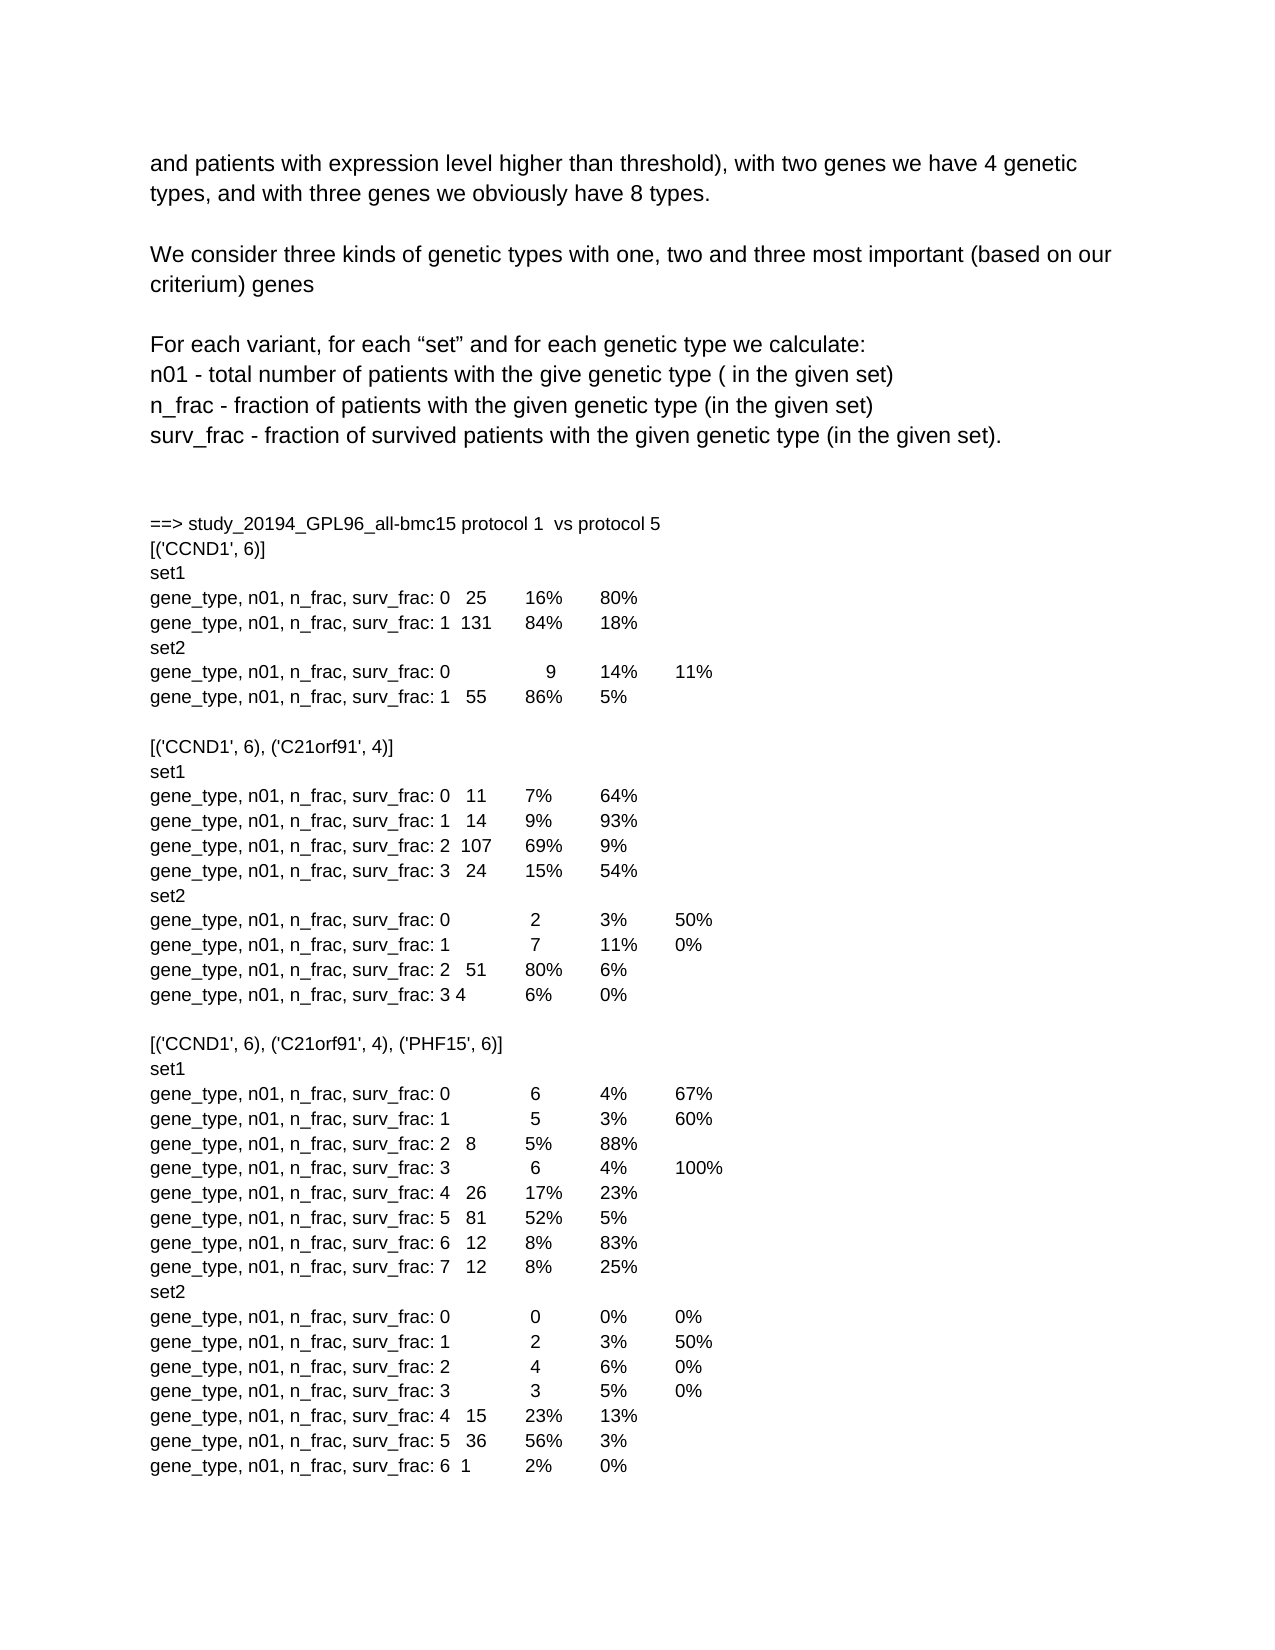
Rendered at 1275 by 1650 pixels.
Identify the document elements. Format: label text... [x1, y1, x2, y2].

text gene_type, n01, n_frac, surv_frac: 0 9 14% 11% [150, 661, 1125, 683]
text gene_type, n01, n_frac, surv_frac: 1 14 9% 93% [150, 810, 1125, 832]
text gene_type, n01, n_frac, surv_frac: 2 4 6% 0% [150, 1355, 1125, 1377]
text n01 - total number of patients with the give genetic type ( in the given set) [150, 361, 1125, 388]
text gene_type, n01, n_frac, surv_frac: 6 1 2% 0% [150, 1454, 1125, 1476]
text gene_type, n01, n_frac, surv_frac: 3 3 5% 0% [150, 1380, 1125, 1402]
text set1 [150, 1058, 1125, 1079]
text gene_type, n01, n_frac, surv_frac: 0 2 3% 50% [150, 909, 1125, 931]
text gene_type, n01, n_frac, surv_frac: 0 0 0% 0% [150, 1306, 1125, 1327]
text surv_frac - fraction of survived patients with the given genetic type (in the given set). [150, 422, 1125, 448]
text gene_type, n01, n_frac, surv_frac: 5 36 56% 3% [150, 1430, 1125, 1451]
text gene_type, n01, n_frac, surv_frac: 6 12 8% 83% [150, 1231, 1125, 1253]
text For each variant, for each “set” and for each genetic type we calculate: [150, 331, 1125, 358]
text set2 [150, 884, 1125, 906]
text [('CCND1', 6), ('C21orf91', 4)] [150, 736, 1125, 757]
text gene_type, n01, n_frac, surv_frac: 1 5 3% 60% [150, 1107, 1125, 1129]
text gene_type, n01, n_frac, surv_frac: 3 24 15% 54% [150, 859, 1125, 881]
text gene_type, n01, n_frac, surv_frac: 2 8 5% 88% [150, 1132, 1125, 1154]
text gene_type, n01, n_frac, surv_frac: 7 12 8% 25% [150, 1256, 1125, 1278]
text gene_type, n01, n_frac, surv_frac: 4 26 17% 23% [150, 1182, 1125, 1203]
text gene_type, n01, n_frac, surv_frac: 2 107 69% 9% [150, 835, 1125, 856]
text [('CCND1', 6), ('C21orf91', 4), ('PHF15', 6)] [150, 1033, 1125, 1055]
text and patients with expression level higher than threshold), with two genes we have 4 genetic types, and with three genes we obviously have 8 types. [150, 150, 1125, 207]
text gene_type, n01, n_frac, surv_frac: 5 81 52% 5% [150, 1207, 1125, 1228]
text set1 [150, 760, 1125, 782]
text gene_type, n01, n_frac, surv_frac: 3 6 4% 100% [150, 1157, 1125, 1179]
text We consider three kinds of genetic types with one, two and three most important (based on our criterium) genes [150, 241, 1125, 297]
text gene_type, n01, n_frac, surv_frac: 1 2 3% 50% [150, 1331, 1125, 1352]
text set2 [150, 636, 1125, 658]
text gene_type, n01, n_frac, surv_frac: 1 55 86% 5% [150, 686, 1125, 708]
text gene_type, n01, n_frac, surv_frac: 2 51 80% 6% [150, 959, 1125, 980]
text gene_type, n01, n_frac, surv_frac: 1 131 84% 18% [150, 612, 1125, 633]
text n_frac - fraction of patients with the given genetic type (in the given set) [150, 392, 1125, 418]
text set2 [150, 1281, 1125, 1303]
text ==> study_20194_GPL96_all-bmc15 protocol 1 vs protocol 5 [150, 512, 1125, 534]
text gene_type, n01, n_frac, surv_frac: 1 7 11% 0% [150, 934, 1125, 956]
text gene_type, n01, n_frac, surv_frac: 0 11 7% 64% [150, 785, 1125, 807]
text gene_type, n01, n_frac, surv_frac: 3 4 6% 0% [150, 983, 1125, 1005]
text [('CCND1', 6)] [150, 537, 1125, 559]
text set1 [150, 562, 1125, 584]
text gene_type, n01, n_frac, surv_frac: 4 15 23% 13% [150, 1405, 1125, 1427]
text gene_type, n01, n_frac, surv_frac: 0 6 4% 67% [150, 1083, 1125, 1104]
text gene_type, n01, n_frac, surv_frac: 0 25 16% 80% [150, 587, 1125, 608]
